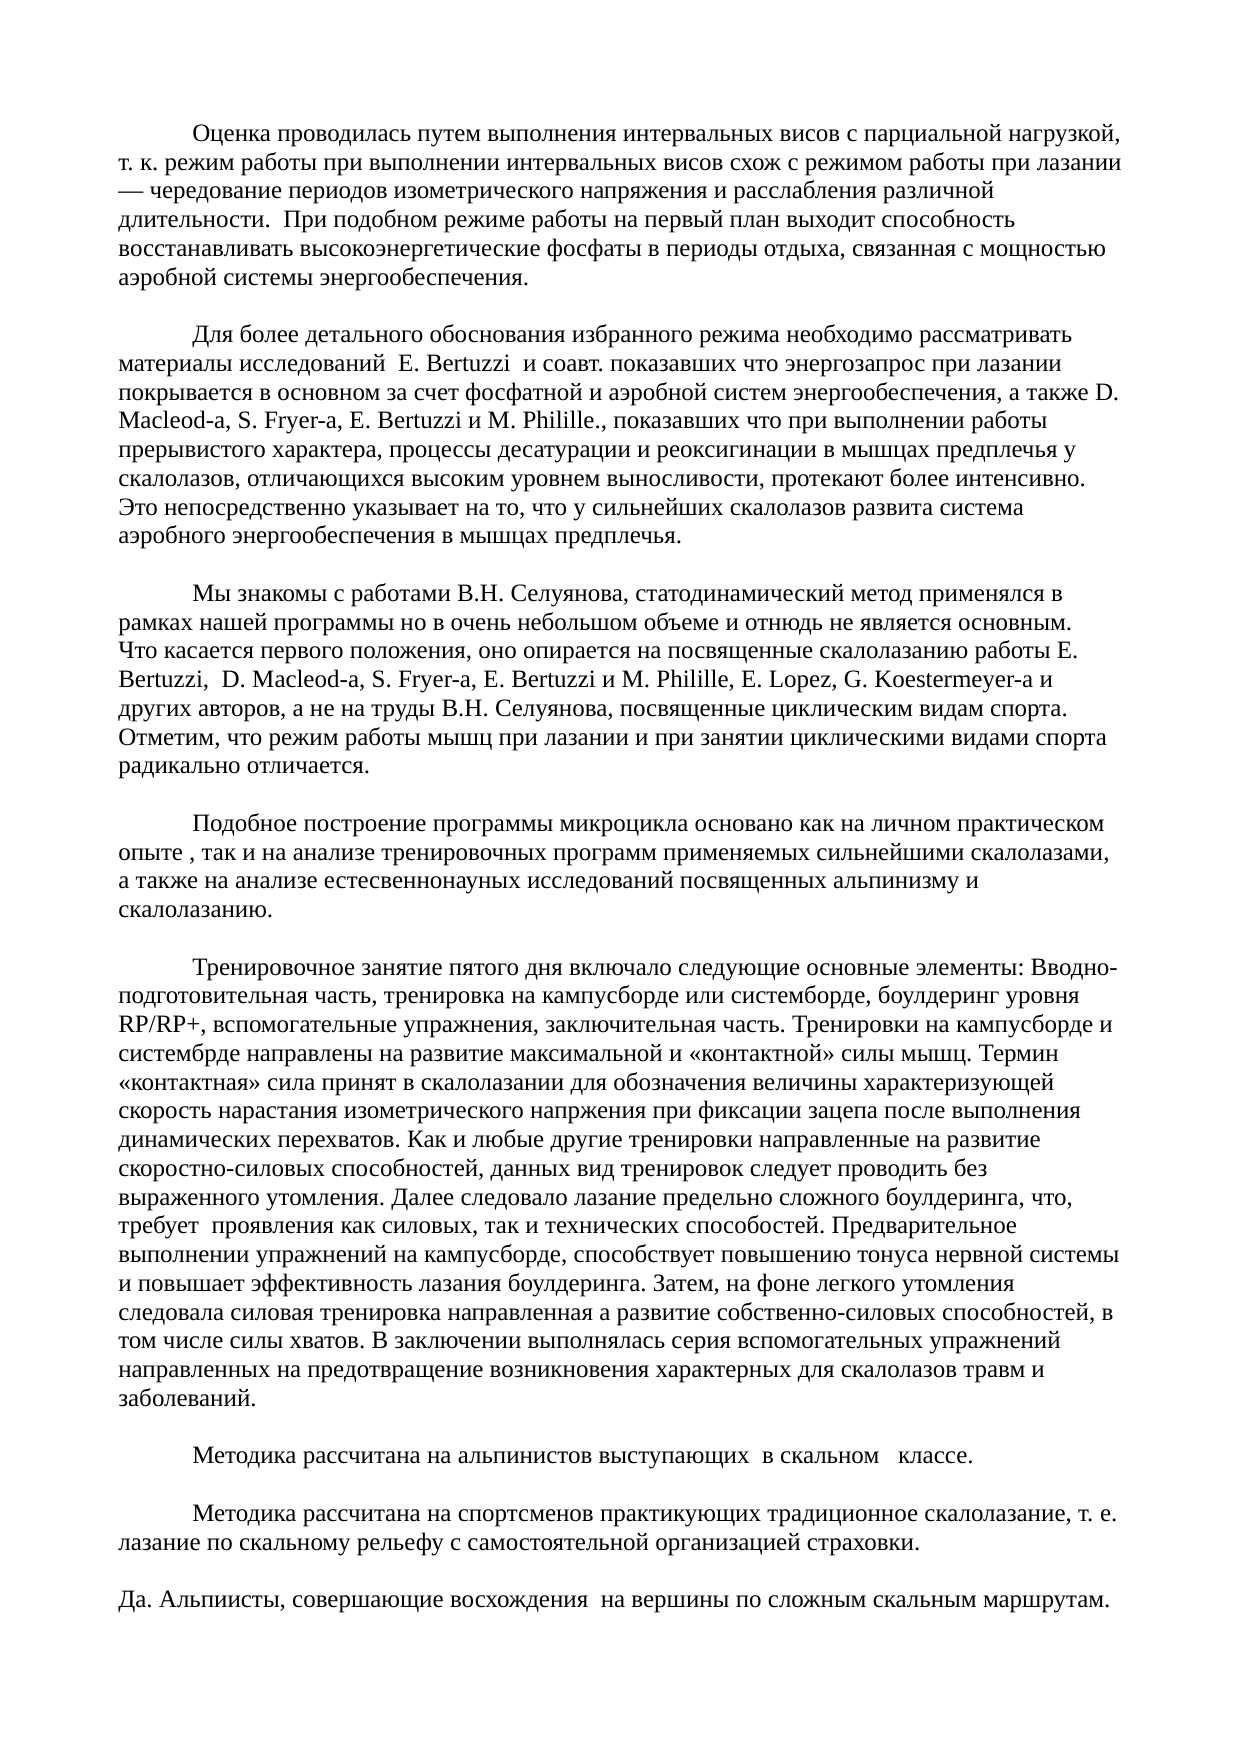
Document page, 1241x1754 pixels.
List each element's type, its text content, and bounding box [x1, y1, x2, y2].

text Методика рассчитана на спортсменов практикующих традиционное скалолазание, т. е. лазание по скальному рельефу с самостоятельной организацией страховки. [118, 1498, 1122, 1556]
text Мы знакомы с работами В.Н. Селуянова, статодинамический метод применялся в рамках нашей программы но в очень небольшом объеме и отнюдь не является основным. [118, 578, 1122, 636]
text Оценка проводилась путем выполнения интервальных висов с парциальной нагрузкой, т. к. режим работы при выполнении интервальных висов схож с режимом работы при лазании — чередование периодов изометрического напряжения и расслабления различной длительности. При подобном режиме работы на первый план выходит способность восстанавливать высокоэнергетические фосфаты в периоды отдыха, связанная с мощностью аэробной системы энергообеспечения. [118, 118, 1122, 291]
text Для более детального обоснования избранного режима необходимо рассматривать материалы исследований E. Bertuzzi и соавт. показавших что энергозапрос при лазании покрывается в основном за счет фосфатной и аэробной систем энергообеспечения, а также D. Macleod-а, S. Fryer-a, E. Bertuzzi и M. Philille., показавших что при выполнении работы прерывистого характера, процессы десатурации и реоксигинации в мышцах предплечья у скалолазов, отличающихся высоким уровнем выносливости, протекают более интенсивно. Это непосредственно указывает на то, что у сильнейших скалолазов развита система аэробного энергообеспечения в мышцах предплечья. [118, 319, 1122, 549]
text Подобное построение программы микроцикла основано как на личном практическом опыте , так и на анализе тренировочных программ применяемых сильнейшими скалолазами, а также на анализе естесвеннонауных исследований посвященных альпинизму и скалолазанию. [118, 808, 1122, 923]
text Да. Альпиисты, совершающие восхождения на вершины по сложным скальным маршрутам. [118, 1584, 1122, 1613]
text Что касается первого положения, оно опирается на посвященные скалолазанию работы E. Bertuzzi, D. Macleod-а, S. Fryer-a, E. Bertuzzi и M. Philille, E. Lopez, G. Koestermeyer-a и других авторов, а не на труды В.Н. Селуянова, посвященные циклическим видам спорта. [118, 636, 1122, 722]
text Тренировочное занятие пятого дня включало следующие основные элементы: Вводно- подготовительная часть, тренировка на кампусборде или системборде, боулдеринг уровня RP/RP+, вспомогательные упражнения, заключительная часть. Тренировки на кампусборде и систембрде направлены на развитие максимальной и «контактной» силы мышц. Термин «контактная» сила принят в скалолазании для обозначения величины характеризующей скорость нарастания изометрического напржения при фиксации зацепа после выполнения динамических перехватов. Как и любые другие тренировки направленные на развитие скоростно-силовых способностей, данных вид тренировок следует проводить без выраженного утомления. Далее следовало лазание предельно сложного боулдеринга, что, требует проявления как силовых, так и технических способостей. Предварительное выполнении упражнений на кампусборде, способствует повышению тонуса нервной системы и повышает эффективность лазания боулдеринга. Затем, на фоне легкого утомления следовала силовая тренировка направленная а развитие собственно-силовых способностей, в том числе силы хватов. В заключении выполнялась серия вспомогательных упражнений направленных на предотвращение возникновения характерных для скалолазов травм и заболеваний. [118, 952, 1122, 1412]
text Методика рассчитана на альпинистов выступающих в скальном классе. [118, 1441, 1122, 1469]
text Отметим, что режим работы мышц при лазании и при занятии циклическими видами спорта радикально отличается. [118, 722, 1122, 779]
